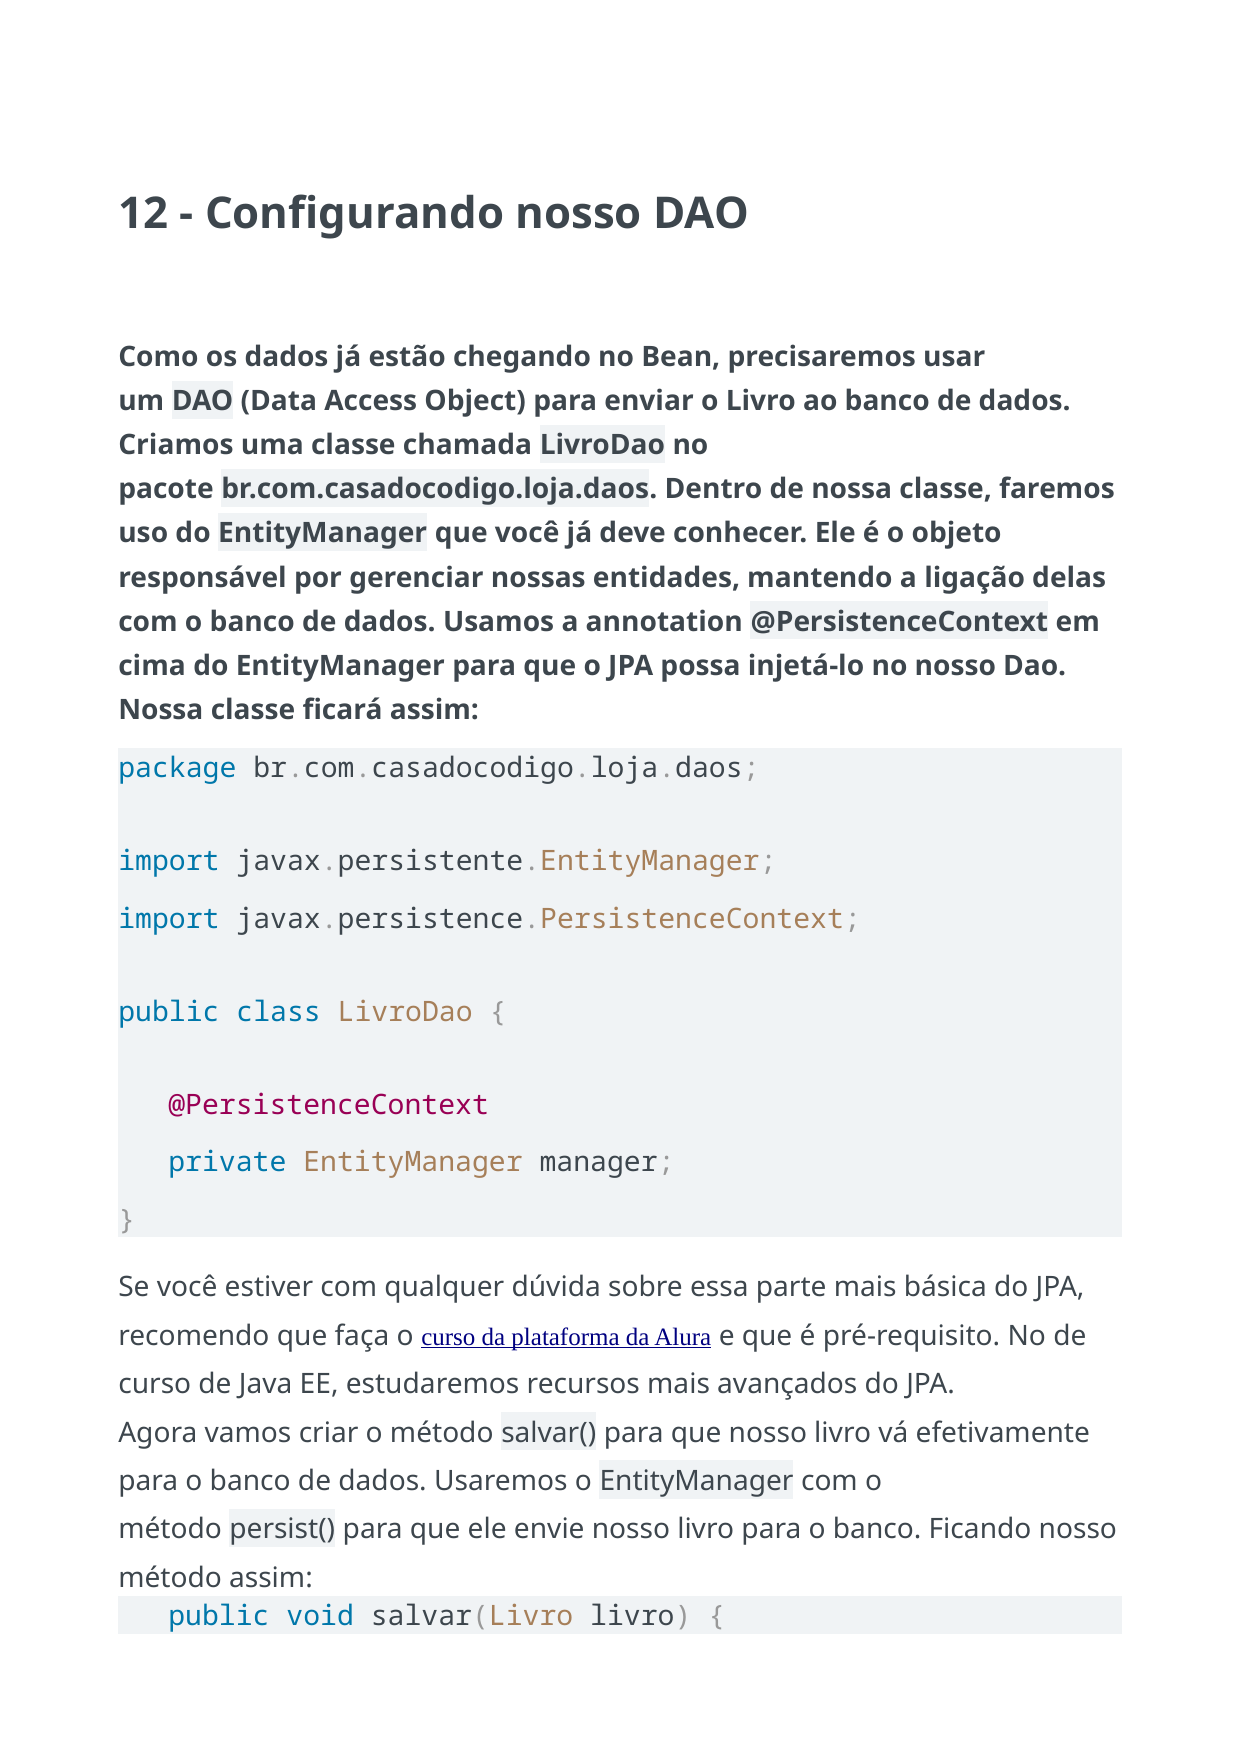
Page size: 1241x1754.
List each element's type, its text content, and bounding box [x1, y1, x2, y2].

text Como os dados já estão chegando no Bean, precisaremos usar um DAO (Data Access Object) para enviar o Livro ao banco de dados. Criamos uma classe chamada LivroDao no pacote br.com.casadocodigo.loja.daos. Dentro de nossa classe, faremos uso do EntityManager que você já deve conhecer. Ele é o objeto responsável por gerenciar nossas entidades, mantendo a ligação delas com o banco de dados. Usamos a annotation @PersistenceContext em cima do EntityManager para que o JPA possa injetá-lo no nosso Dao. Nossa classe ficará assim: [118, 337, 1122, 727]
text import javax.persistente.EntityManager; [118, 841, 1122, 879]
text package br.com.casadocodigo.loja.daos; [118, 748, 1122, 786]
text public class LivroDao { [118, 991, 1122, 1029]
text Se você estiver com qualquer dúvida sobre essa parte mais básica do JPA, recomendo que faça o curso da plataforma da Alura e que é pré-requisito. No de curso de Java EE, estudaremos recursos mais avançados do JPA. [118, 1256, 1122, 1402]
text import javax.persistence.PersistenceContext; [118, 898, 1122, 936]
text public void salvar(Livro livro) { [118, 1596, 1122, 1634]
text } [118, 1199, 1122, 1237]
text private EntityManager manager; [118, 1141, 1122, 1180]
text Agora vamos criar o método salvar() para que nosso livro vá efetivamente para o banco de dados. Usaremos o EntityManager com o método persist() para que ele envie nosso livro para o banco. Ficando nosso método assim: [118, 1402, 1122, 1596]
subtitle 12 - Configurando nosso DAO [118, 181, 1122, 241]
text @PersistenceContext [118, 1084, 1122, 1122]
